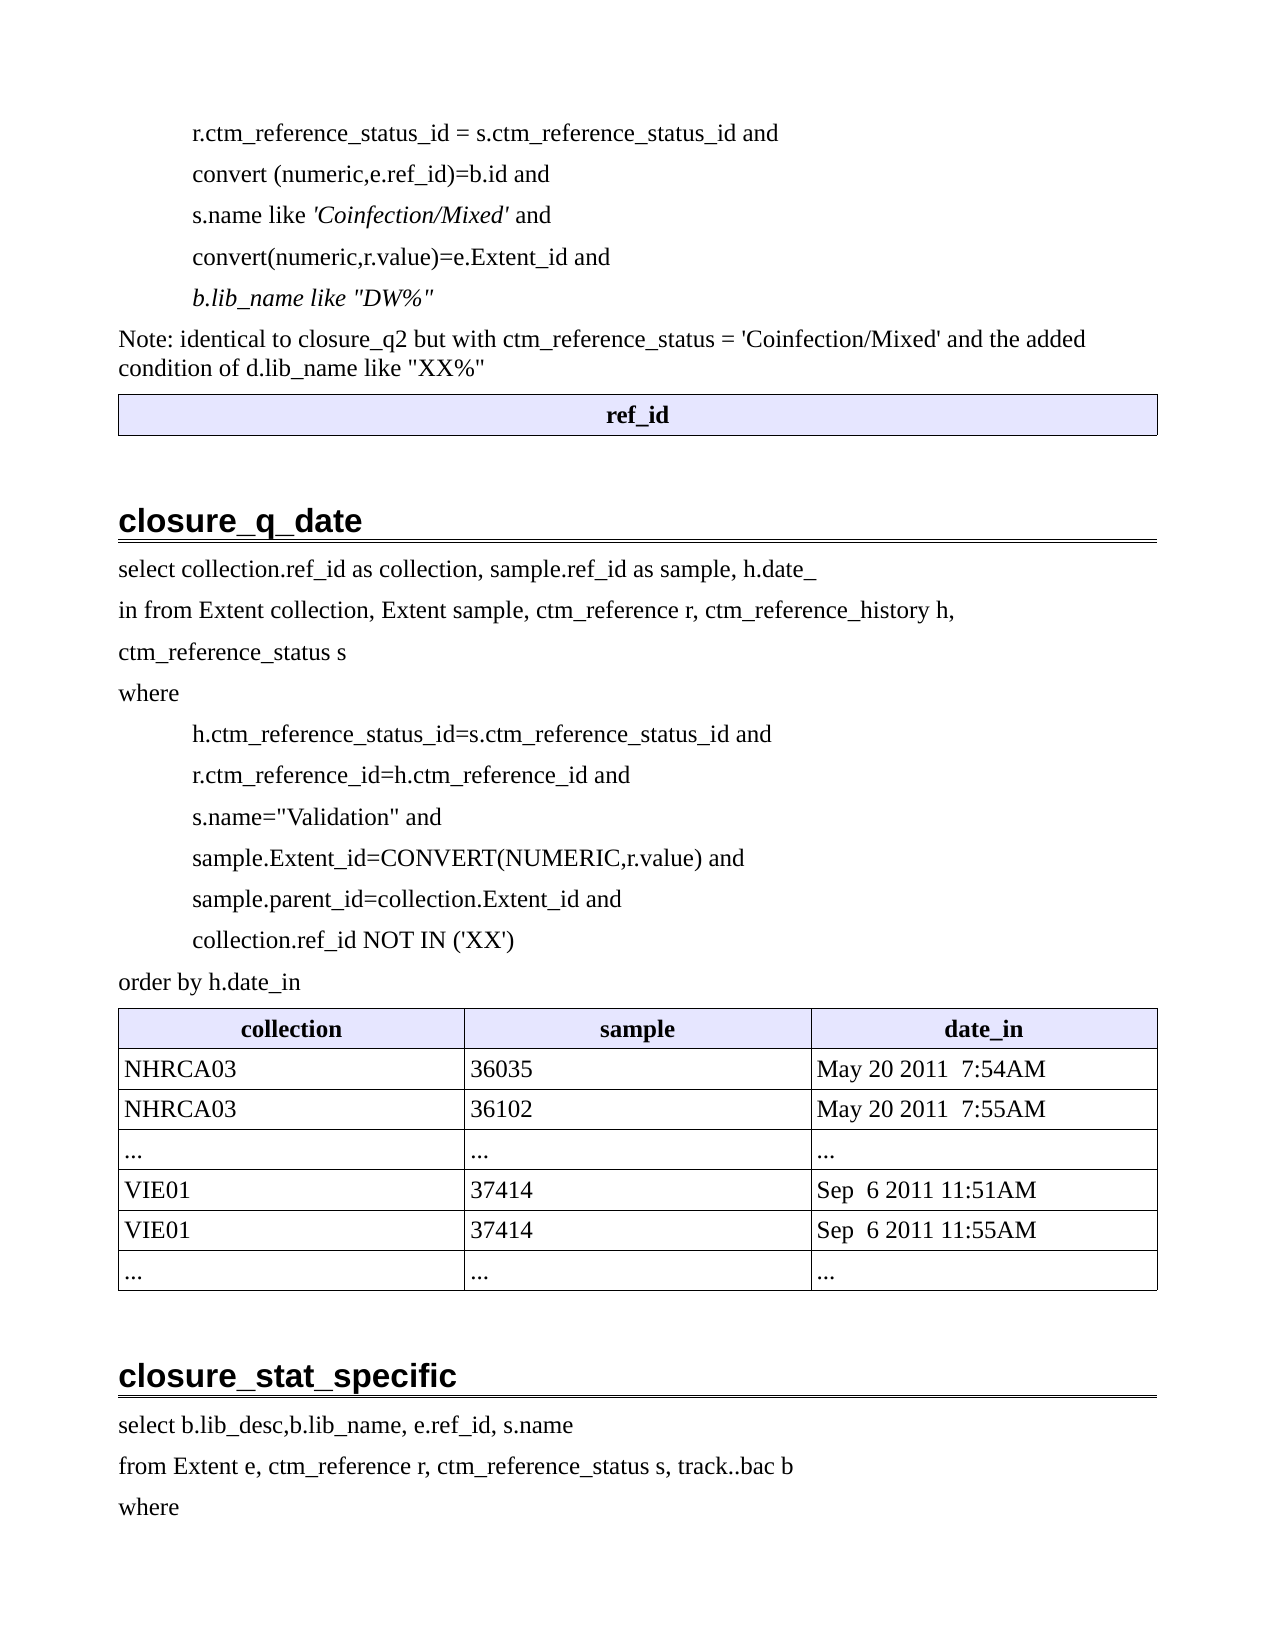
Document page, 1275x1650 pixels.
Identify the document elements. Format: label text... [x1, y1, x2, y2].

table_cell ... [465, 1251, 811, 1290]
text select b.lib_desc,b.lib_name, e.ref_id, s.name [118, 1410, 1157, 1438]
table_cell NHRCA03 [119, 1090, 464, 1129]
text convert (numeric,e.ref_id)=b.id and [118, 159, 1157, 188]
text select collection.ref_id as collection, sample.ref_id as sample, h.date_ [118, 554, 1157, 583]
text where [118, 1492, 1157, 1521]
table_header ref_id [119, 395, 1157, 435]
text s.name like 'Coinfection/Mixed' and [118, 201, 1157, 229]
text r.ctm_reference_status_id = s.ctm_reference_status_id and [118, 118, 1157, 147]
table_cell VIE01 [119, 1170, 464, 1209]
subtitle closure_q_date [118, 501, 1157, 539]
text collection.ref_id NOT IN ('XX') [118, 926, 1157, 954]
text from Extent e, ctm_reference r, ctm_reference_status s, track..bac b [118, 1451, 1157, 1480]
table_cell May 20 2011 7:54AM [812, 1049, 1157, 1089]
table_cell ... [119, 1251, 464, 1290]
table_cell ... [812, 1130, 1157, 1169]
text where [118, 678, 1157, 707]
table_cell 36035 [465, 1049, 811, 1089]
table_cell Sep 6 2011 11:51AM [812, 1170, 1157, 1209]
table_cell NHRCA03 [119, 1049, 464, 1089]
text order by h.date_in [118, 967, 1157, 996]
text s.name="Validation" and [118, 802, 1157, 831]
table_cell 37414 [465, 1170, 811, 1209]
table_header date_in [812, 1009, 1157, 1048]
text convert(numeric,r.value)=e.Extent_id and [118, 242, 1157, 271]
table_cell ... [812, 1251, 1157, 1290]
table_cell ... [119, 1130, 464, 1169]
table_cell Sep 6 2011 11:55AM [812, 1211, 1157, 1250]
table_cell 36102 [465, 1090, 811, 1129]
text Note: identical to closure_q2 but with ctm_reference_status = 'Coinfection/Mixed' and the added condition of d.lib_name like "XX%" [118, 324, 1157, 382]
text in from Extent collection, Extent sample, ctm_reference r, ctm_reference_history h, [118, 596, 1157, 624]
table_cell May 20 2011 7:55AM [812, 1090, 1157, 1129]
text h.ctm_reference_status_id=s.ctm_reference_status_id and [118, 719, 1157, 748]
text ctm_reference_status s [118, 637, 1157, 666]
table_cell 37414 [465, 1211, 811, 1250]
table_header sample [465, 1009, 811, 1048]
table_cell VIE01 [119, 1211, 464, 1250]
text sample.parent_id=collection.Extent_id and [118, 884, 1157, 913]
text b.lib_name like "DW%" [118, 283, 1157, 312]
table_cell ... [465, 1130, 811, 1169]
table_header collection [119, 1009, 464, 1048]
text r.ctm_reference_id=h.ctm_reference_id and [118, 761, 1157, 789]
subtitle closure_stat_specific [118, 1357, 1157, 1395]
text sample.Extent_id=CONVERT(NUMERIC,r.value) and [118, 843, 1157, 872]
